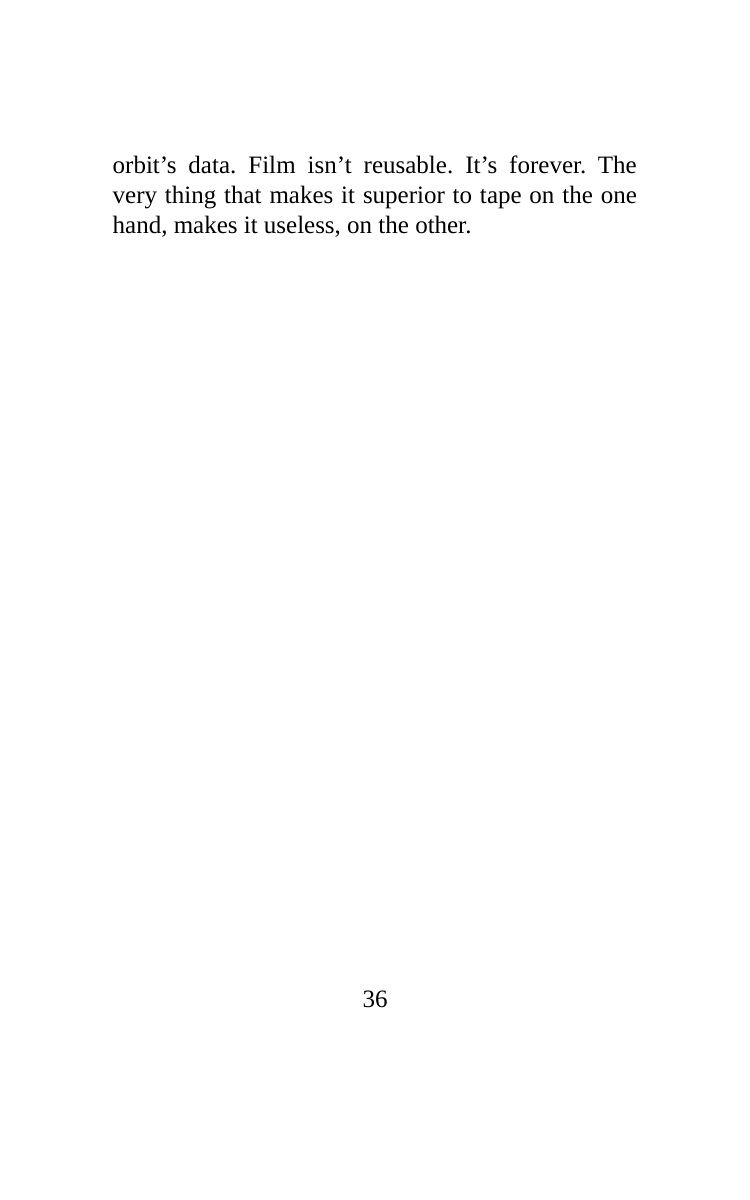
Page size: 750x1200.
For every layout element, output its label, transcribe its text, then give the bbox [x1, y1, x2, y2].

text orbit’s data. Film isn’t reusable. It’s forever. The very thing that makes it superior to tape on the one hand, makes it useless, on the other. [112, 150, 637, 240]
